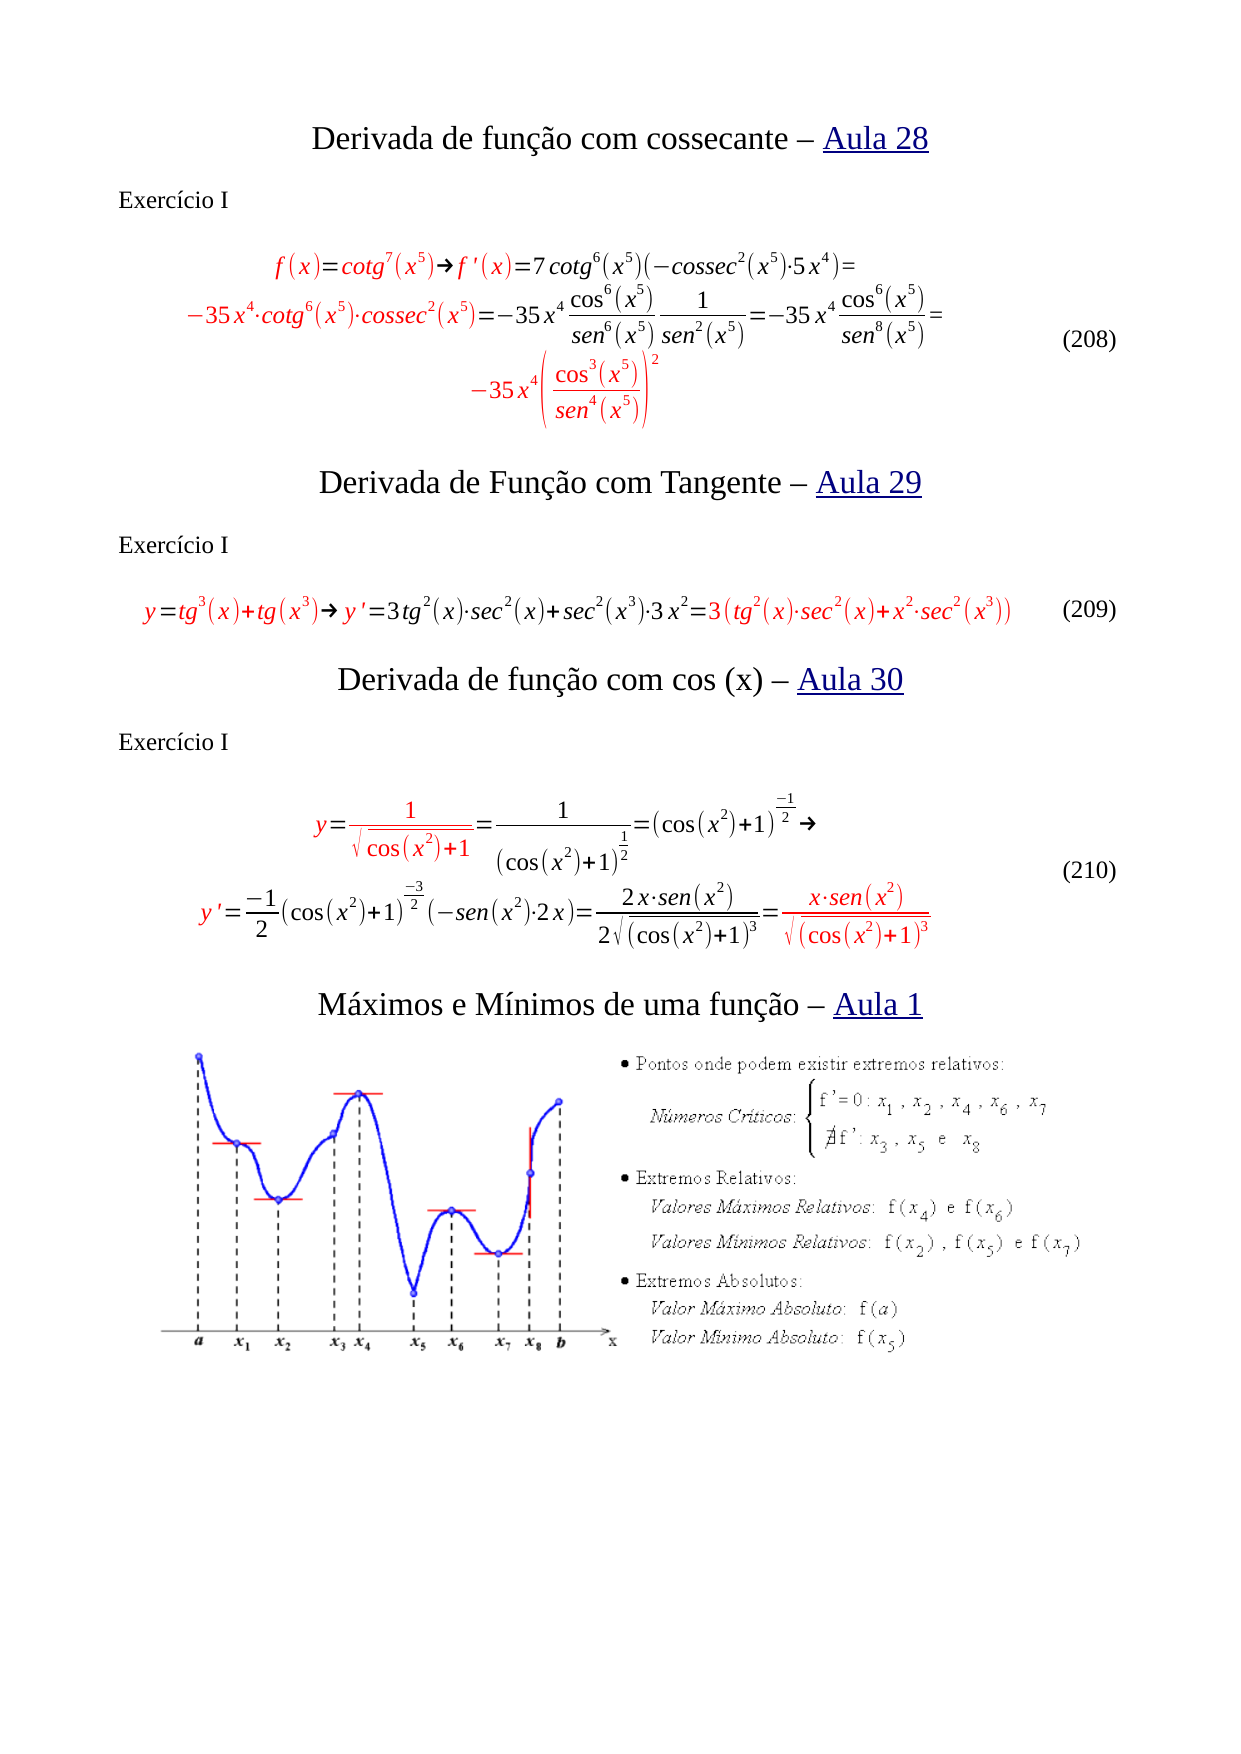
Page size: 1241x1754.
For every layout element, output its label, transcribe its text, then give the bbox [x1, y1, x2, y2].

table_header (210) [1010, 784, 1122, 955]
text Derivada de função com cos (x) – Aula 30 [118, 659, 1122, 698]
table_header [118, 243, 1010, 434]
picture [158, 1051, 1082, 1355]
text Exercício I [118, 185, 1122, 214]
text Máximos e Mínimos de uma função – Aula 1 [118, 984, 1122, 1022]
table_header [118, 587, 1010, 631]
table_header [118, 784, 1010, 955]
text Exercício I [118, 727, 1122, 755]
text Exercício I [118, 530, 1122, 558]
table_header (208) [1010, 243, 1122, 434]
table_header (209) [1010, 587, 1122, 631]
text Derivada de função com cossecante – Aula 28 [118, 118, 1122, 156]
text Derivada de Função com Tangente – Aula 29 [118, 463, 1122, 501]
